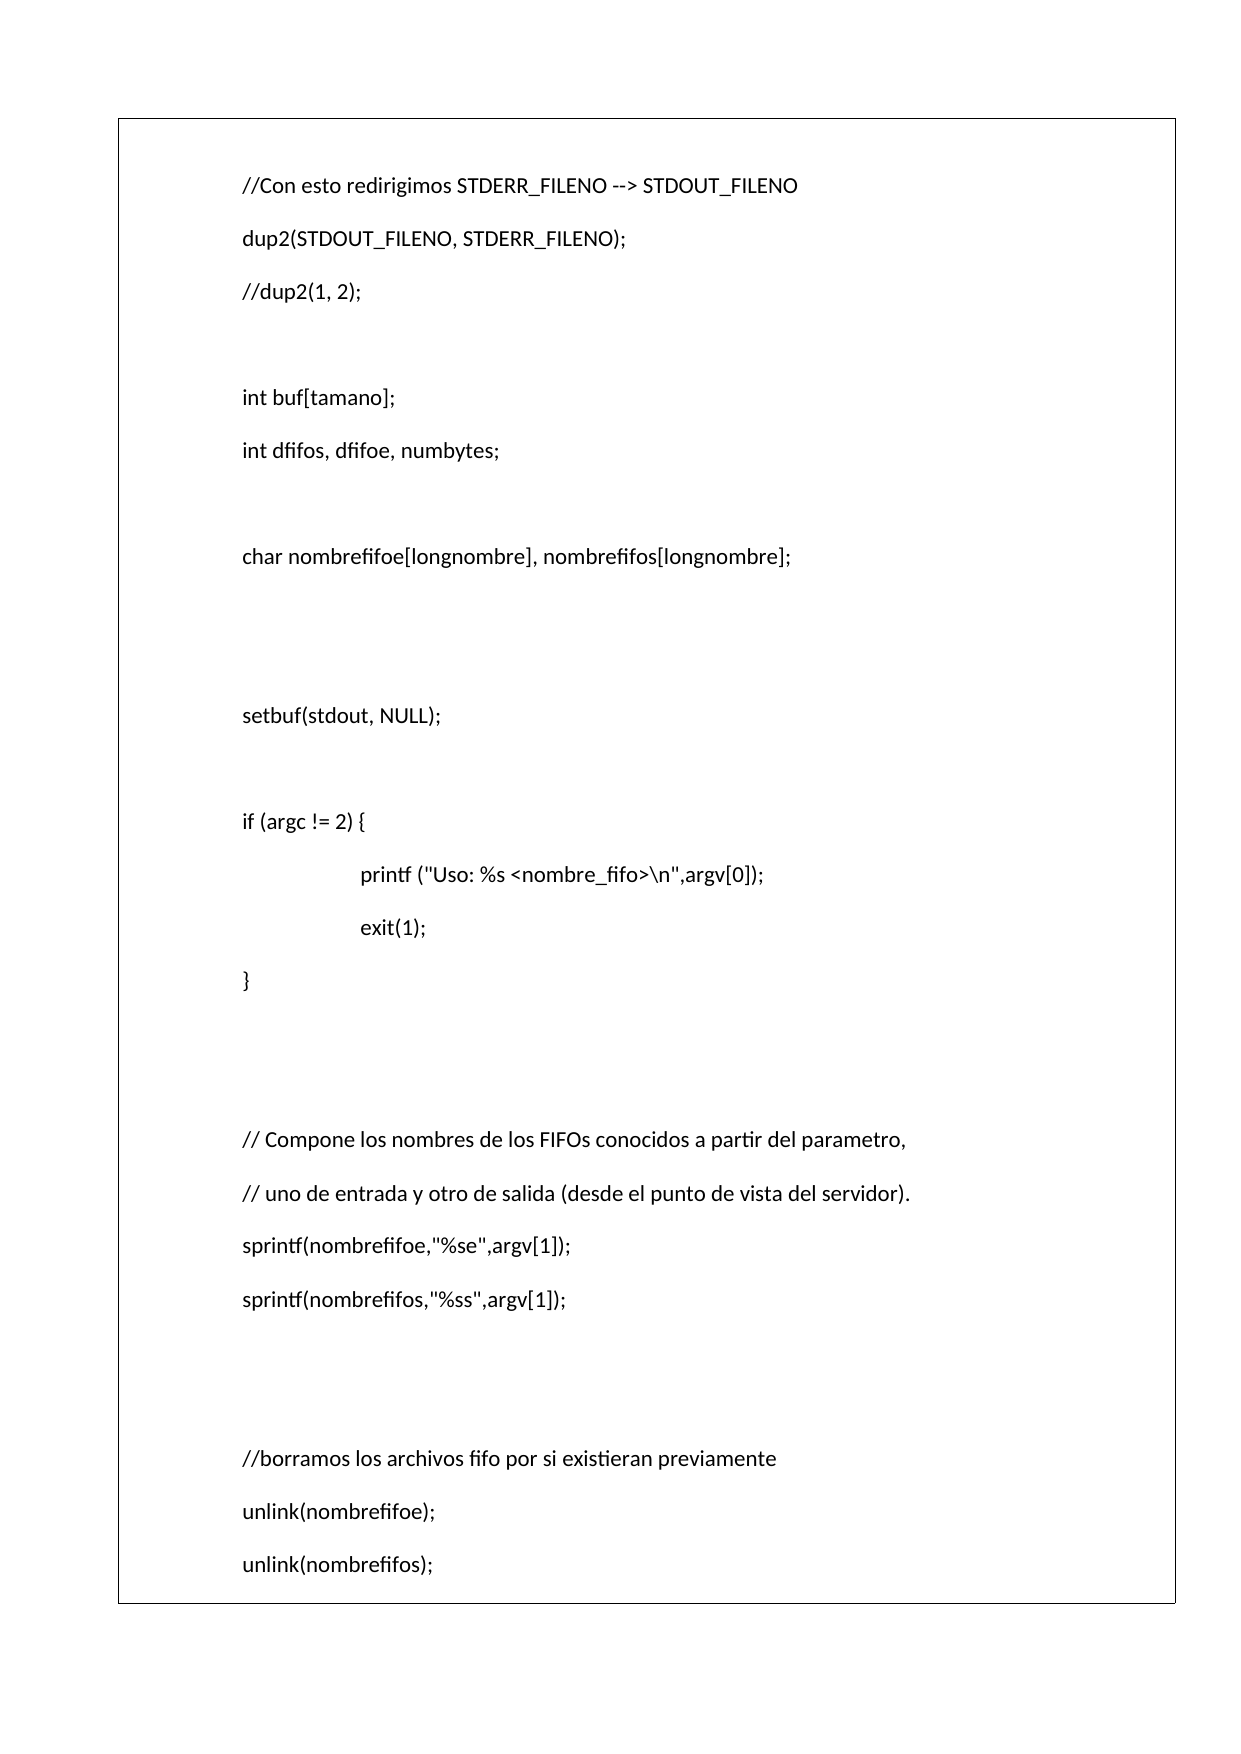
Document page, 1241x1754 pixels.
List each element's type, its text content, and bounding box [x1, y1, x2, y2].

table_header //Con esto redirigimos STDERR_FILENO --> STDOUT_FILENO dup2(STDOUT_FILENO, STDERR_FILENO); //dup2(1, 2); int buf[tamano]; int dfifos, dfifoe, numbytes; char nombrefifoe[longnombre], nombrefifos[longnombre]; setbuf(stdout, NULL); if (argc != 2) { printf ("Uso: %s <nombre_fifo>\n",argv[0]); exit(1); } // Compone los nombres de los FIFOs conocidos a partir del parametro, // uno de entrada y otro de salida (desde el punto de vista del servidor). sprintf(nombrefifoe,"%se",argv[1]); sprintf(nombrefifos,"%ss",argv[1]); //borramos los archivos fifo por si existieran previamente unlink(nombrefifoe); unlink(nombrefifos); [119, 119, 1175, 1603]
